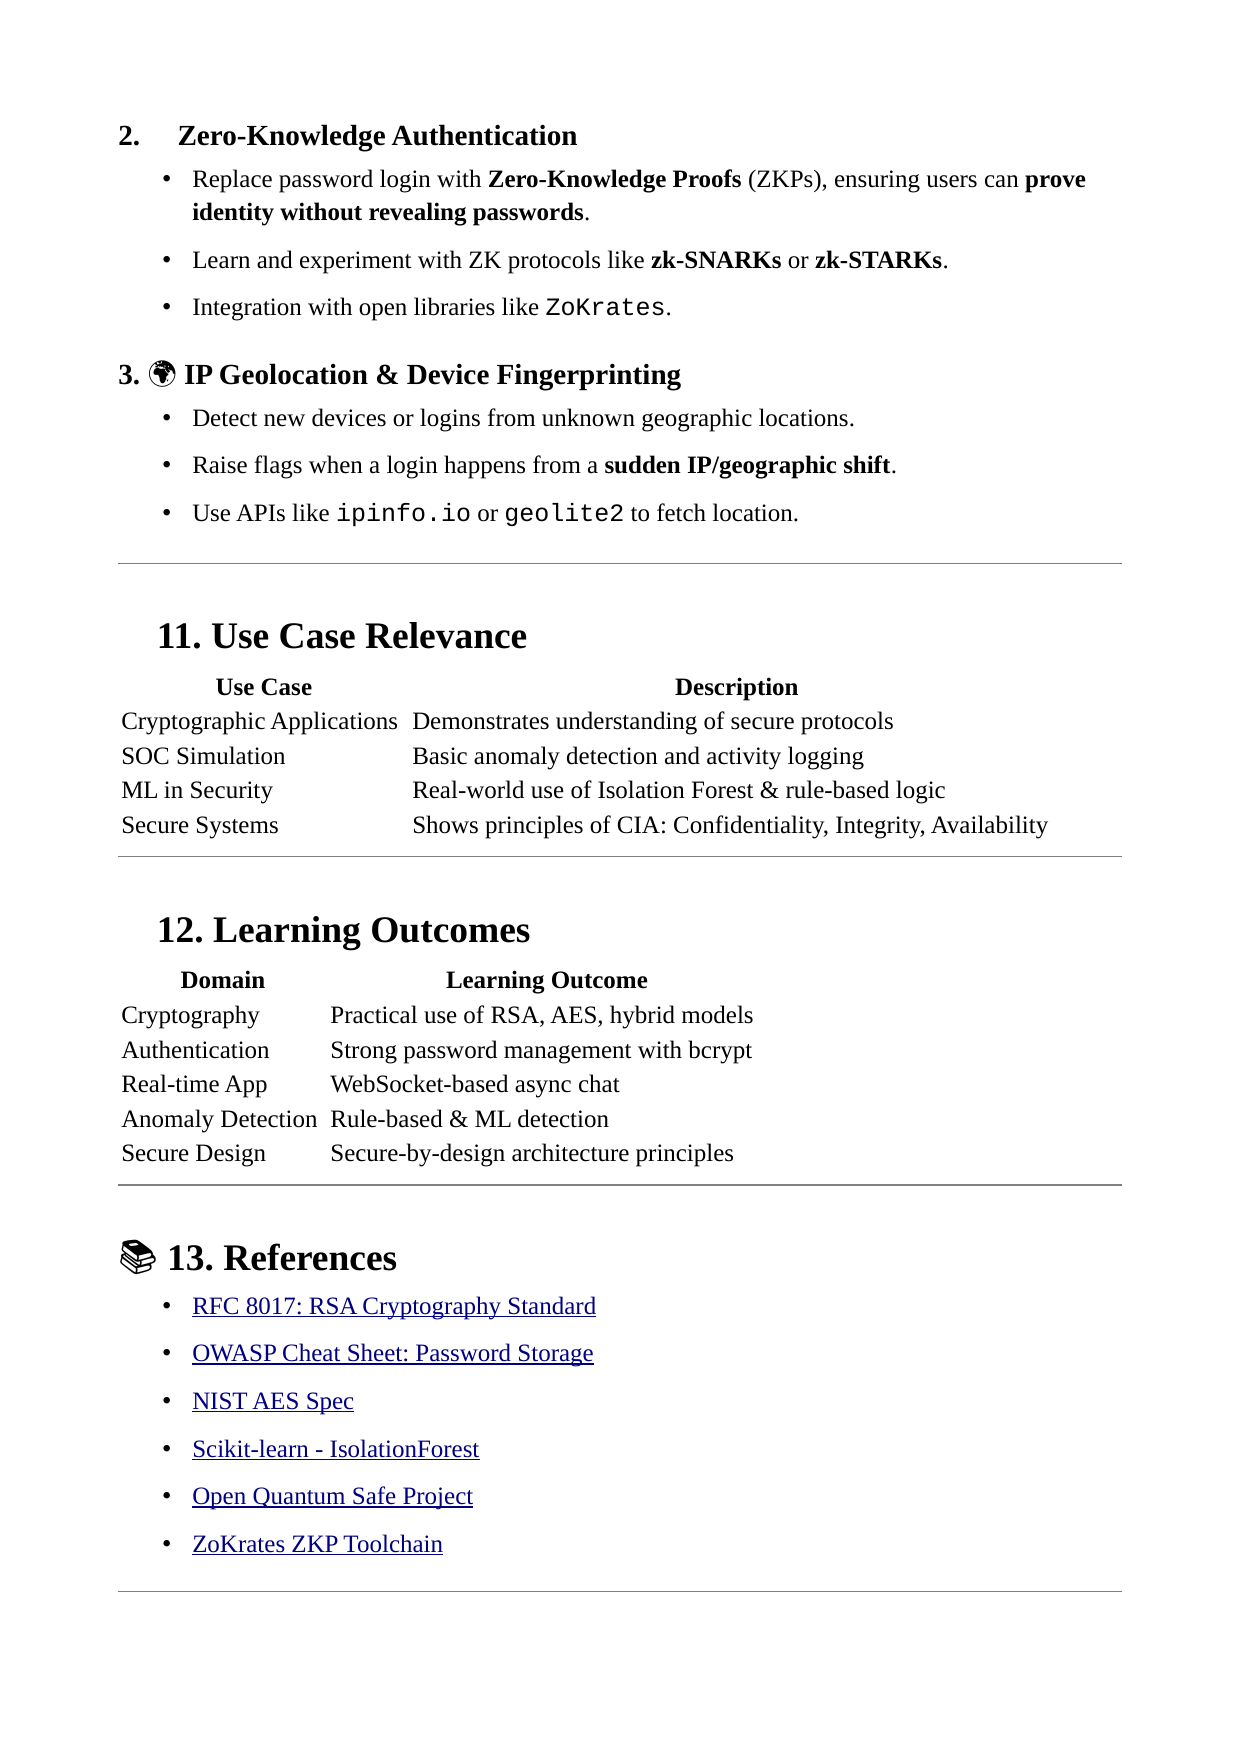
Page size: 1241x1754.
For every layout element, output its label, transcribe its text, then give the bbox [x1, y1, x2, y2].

table_cell Cryptography [118, 997, 327, 1032]
subtitle 🧠 12. Learning Outcomes [118, 907, 1122, 950]
list RFC 8017: RSA Cryptography Standard [162, 1291, 1122, 1319]
table_header Use Case [118, 669, 409, 703]
table_cell Practical use of RSA, AES, hybrid models [327, 997, 767, 1032]
table_cell Demonstrates understanding of secure protocols [409, 704, 1064, 738]
table_cell Anomaly Detection [118, 1101, 327, 1136]
table_header Learning Outcome [327, 963, 767, 997]
list Learn and experiment with ZK protocols like zk-SNARKs or zk-STARKs. [162, 245, 1122, 273]
table_header Domain [118, 963, 327, 997]
table_cell Secure-by-design architecture principles [327, 1136, 767, 1170]
table_cell Shows principles of CIA: Confidentiality, Integrity, Availability [409, 807, 1064, 842]
table_cell WebSocket-based async chat [327, 1066, 767, 1101]
list Integration with open libraries like ZoKrates. [162, 292, 1122, 323]
list NIST AES Spec [162, 1386, 1122, 1415]
table_cell SOC Simulation [118, 738, 409, 773]
list Detect new devices or logins from unknown geographic locations. [162, 403, 1122, 432]
table_cell Real-world use of Isolation Forest & rule-based logic [409, 773, 1064, 807]
list Raise flags when a login happens from a sudden IP/geographic shift. [162, 451, 1122, 479]
table_cell Strong password management with bcrypt [327, 1032, 767, 1066]
subtitle 🧾 11. Use Case Relevance [118, 613, 1122, 656]
list ZoKrates ZKP Toolchain [162, 1529, 1122, 1558]
table_cell Rule-based & ML detection [327, 1101, 767, 1136]
table_cell Cryptographic Applications [118, 704, 409, 738]
table_cell ML in Security [118, 773, 409, 807]
subtitle 2. 🔐 Zero-Knowledge Authentication [118, 118, 1122, 152]
table_cell Basic anomaly detection and activity logging [409, 738, 1064, 773]
subtitle 📚 13. References [118, 1235, 1122, 1278]
list Open Quantum Safe Project [162, 1481, 1122, 1510]
table_cell Secure Design [118, 1136, 327, 1170]
table_cell Secure Systems [118, 807, 409, 842]
table_cell Real-time App [118, 1066, 327, 1101]
table_cell Authentication [118, 1032, 327, 1066]
list OWASP Cheat Sheet: Password Storage [162, 1338, 1122, 1367]
list Scikit-learn - IsolationForest [162, 1434, 1122, 1462]
list Use APIs like ipinfo.io or geolite2 to fetch location. [162, 498, 1122, 529]
table_header Description [409, 669, 1064, 703]
list Replace password login with Zero-Knowledge Proofs (ZKPs), ensuring users can prove identity without revealing passwords. [162, 164, 1122, 226]
subtitle 3. 🌍 IP Geolocation & Device Fingerprinting [118, 357, 1122, 391]
